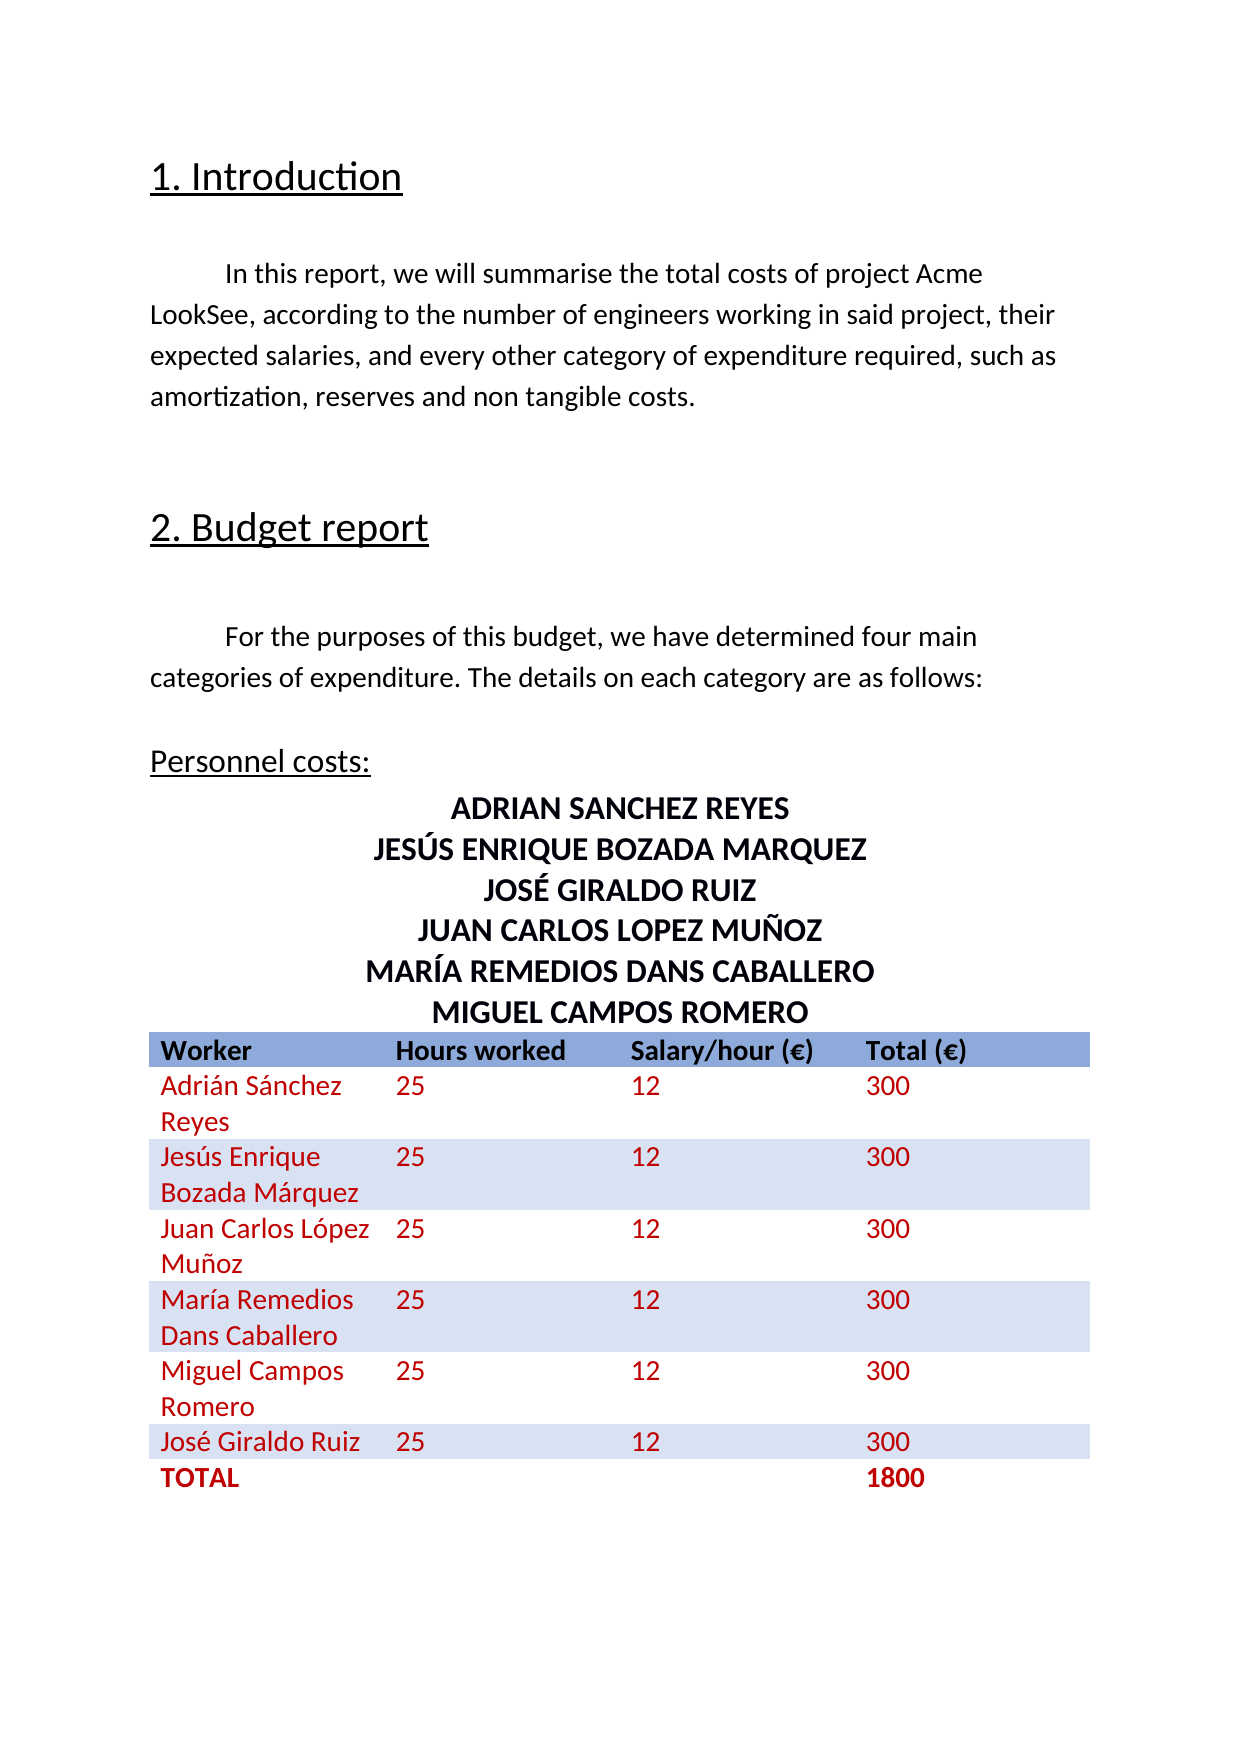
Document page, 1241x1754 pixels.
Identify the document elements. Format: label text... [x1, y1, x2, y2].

table_cell 12 [619, 1281, 854, 1352]
text 2. Budget report [150, 501, 1090, 552]
table_header Total (€) [854, 1032, 1090, 1067]
table_header Worker [149, 1032, 384, 1067]
table_cell 300 [854, 1067, 1090, 1138]
text Personnel costs: [150, 741, 1090, 781]
table_cell 300 [854, 1424, 1090, 1459]
table_cell 1800 [854, 1459, 1090, 1495]
table_cell [619, 1459, 854, 1495]
table_cell Jesús Enrique Bozada Márquez [149, 1139, 384, 1210]
text 1. Introduction [150, 150, 1090, 201]
table_cell Adrián Sánchez Reyes [149, 1067, 384, 1138]
table_header Salary/hour (€) [619, 1032, 854, 1067]
text JUAN CARLOS LOPEZ MUÑOZ [150, 909, 1090, 950]
table_cell TOTAL [149, 1459, 384, 1495]
text For the purposes of this budget, we have determined four main categories of expenditure. The details on each category are as follows: [150, 618, 1090, 694]
table_cell 25 [384, 1281, 619, 1352]
table_cell 25 [384, 1424, 619, 1459]
table_cell 300 [854, 1281, 1090, 1352]
table_cell Miguel Campos Romero [149, 1352, 384, 1423]
table_cell 25 [384, 1210, 619, 1281]
table_cell 25 [384, 1067, 619, 1138]
table_cell 25 [384, 1352, 619, 1423]
table_cell 25 [384, 1139, 619, 1210]
table_cell 12 [619, 1067, 854, 1138]
text JESÚS ENRIQUE BOZADA MARQUEZ [150, 828, 1090, 869]
table_cell [384, 1459, 619, 1495]
table_cell 300 [854, 1352, 1090, 1423]
table_cell 12 [619, 1352, 854, 1423]
table_cell 12 [619, 1210, 854, 1281]
text ADRIAN SANCHEZ REYES [150, 787, 1090, 828]
text In this report, we will summarise the total costs of project Acme LookSee, according to the number of engineers working in said project, their expected salaries, and every other category of expenditure required, such as amortization, reserves and non tangible costs. [150, 255, 1090, 414]
table_cell José Giraldo Ruiz [149, 1424, 384, 1459]
table_cell María Remedios Dans Caballero [149, 1281, 384, 1352]
table_cell 12 [619, 1139, 854, 1210]
table_cell 300 [854, 1210, 1090, 1281]
text JOSÉ GIRALDO RUIZ [150, 869, 1090, 909]
text MARÍA REMEDIOS DANS CABALLERO [150, 950, 1090, 991]
table_cell 300 [854, 1139, 1090, 1210]
table_header Hours worked [384, 1032, 619, 1067]
table_cell 12 [619, 1424, 854, 1459]
text MIGUEL CAMPOS ROMERO [150, 991, 1090, 1032]
table_cell Juan Carlos López Muñoz [149, 1210, 384, 1281]
